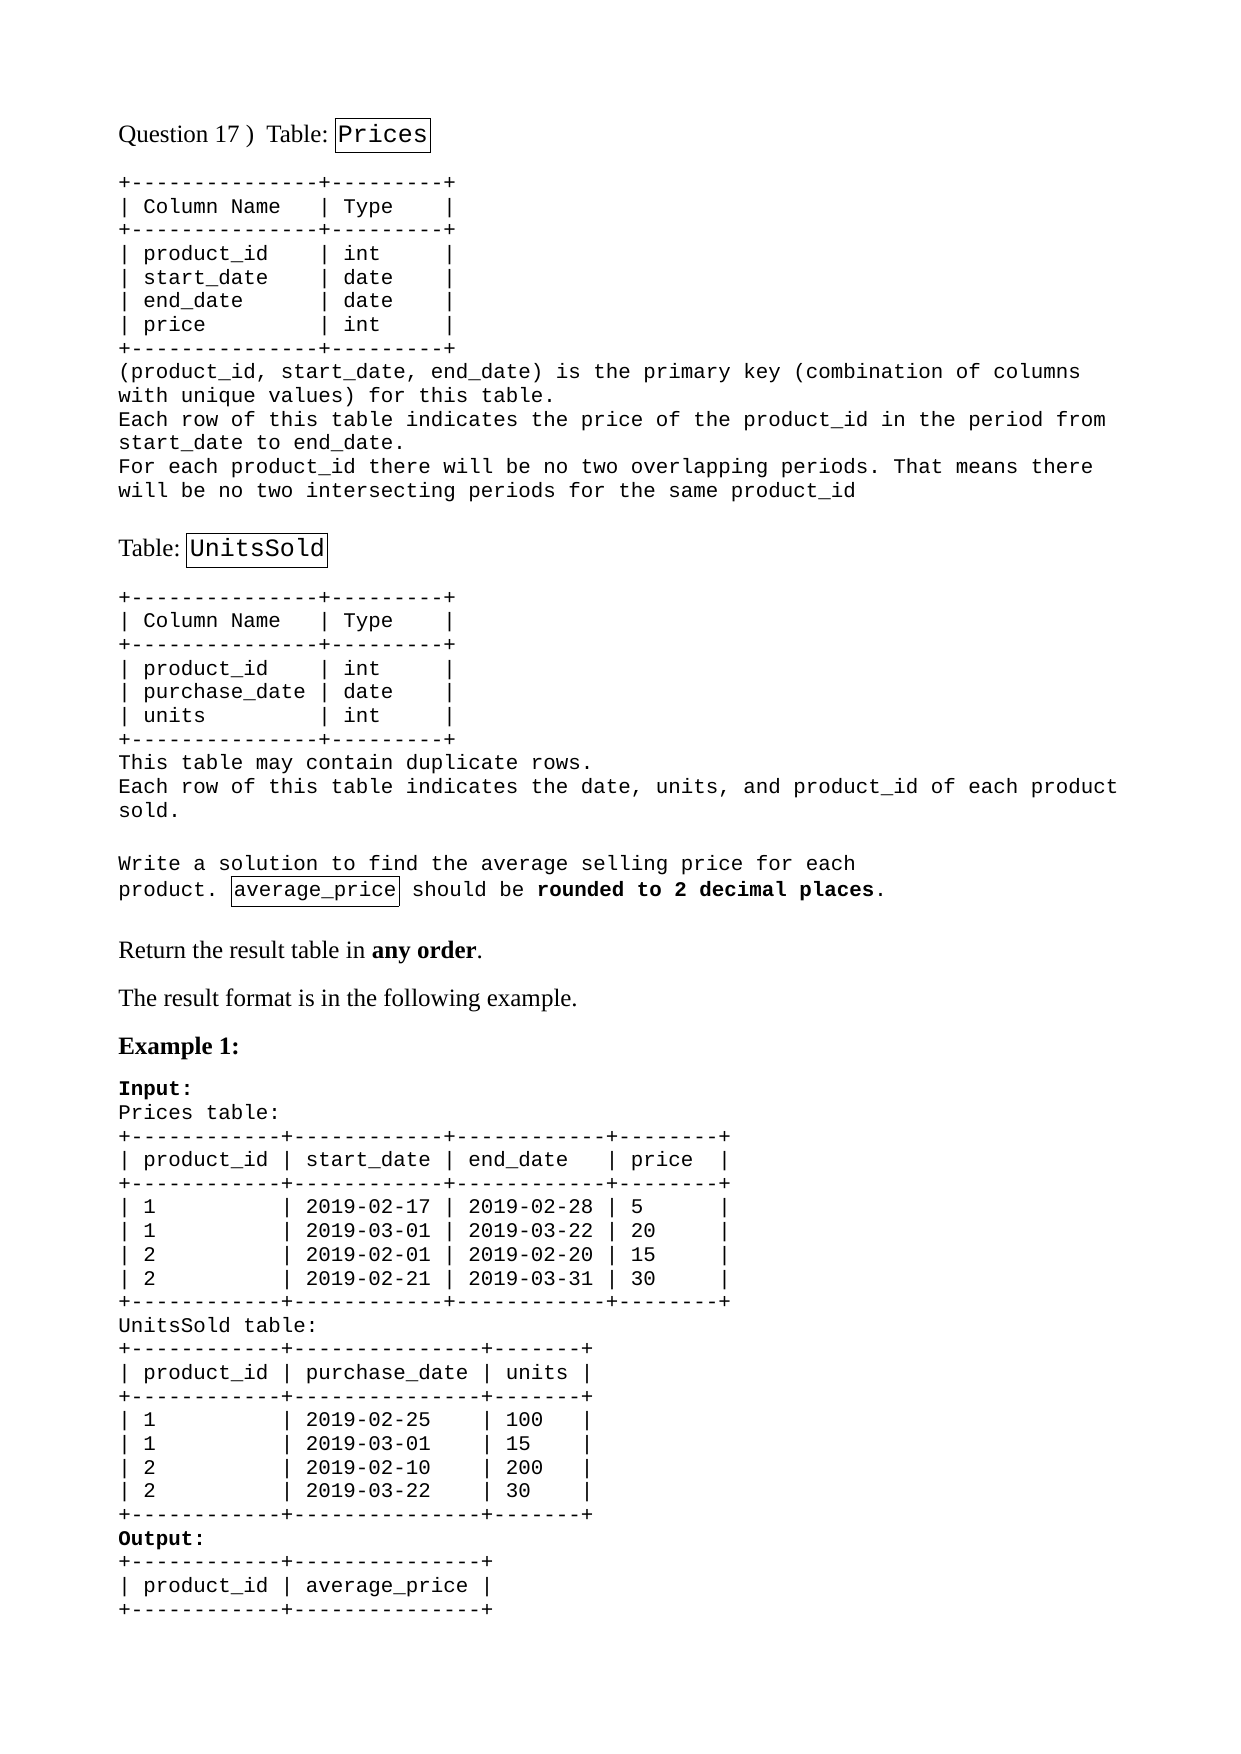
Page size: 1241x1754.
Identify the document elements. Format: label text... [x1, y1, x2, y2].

text +---------------+---------+ [118, 634, 1122, 658]
text | product_id | start_date | end_date | price | [118, 1149, 1122, 1173]
text | product_id | int | [118, 658, 1122, 681]
text For each product_id there will be no two overlapping periods. That means there will be no two intersecting periods for the same product_id [118, 456, 1122, 503]
text +---------------+---------+ [118, 587, 1122, 610]
text | start_date | date | [118, 267, 1122, 290]
text This table may contain duplicate rows. [118, 752, 1122, 776]
text +------------+------------+------------+--------+ [118, 1126, 1122, 1149]
text | 2 | 2019-03-22 | 30 | [118, 1480, 1122, 1504]
text | purchase_date | date | [118, 681, 1122, 705]
text | 1 | 2019-02-25 | 100 | [118, 1409, 1122, 1433]
text | product_id | average_price | [118, 1575, 1122, 1598]
text +------------+---------------+-------+ [118, 1386, 1122, 1409]
text Example 1: [118, 1031, 1122, 1059]
text UnitsSold table: [118, 1315, 1122, 1338]
text Each row of this table indicates the date, units, and product_id of each product sold. [118, 776, 1122, 823]
text | Column Name | Type | [118, 610, 1122, 634]
text Question 17 ) Table: [118, 118, 335, 152]
text +---------------+---------+ [118, 729, 1122, 752]
text Output: [118, 1528, 1122, 1551]
text +------------+---------------+-------+ [118, 1338, 1122, 1362]
text | 2 | 2019-02-01 | 2019-02-20 | 15 | [118, 1244, 1122, 1267]
text | 1 | 2019-02-17 | 2019-02-28 | 5 | [118, 1197, 1122, 1220]
text +------------+---------------+-------+ [118, 1504, 1122, 1528]
text +---------------+---------+ [118, 172, 1122, 196]
text Write a solution to find the average selling price for each product. average_price should be rounded to 2 decimal places. [118, 853, 1122, 906]
text UnitsSold [187, 534, 327, 567]
text | price | int | [118, 314, 1122, 338]
text [328, 533, 1122, 567]
text The result format is in the following example. [118, 983, 1122, 1012]
text Table: [118, 533, 186, 567]
text [431, 118, 1122, 152]
text | end_date | date | [118, 290, 1122, 314]
text +------------+---------------+ [118, 1598, 1122, 1622]
text | Column Name | Type | [118, 196, 1122, 219]
text | 2 | 2019-02-21 | 2019-03-31 | 30 | [118, 1267, 1122, 1291]
text | units | int | [118, 705, 1122, 729]
text +---------------+---------+ [118, 338, 1122, 361]
text +------------+------------+------------+--------+ [118, 1291, 1122, 1315]
text | product_id | int | [118, 243, 1122, 267]
text Input: [118, 1078, 1122, 1102]
text Return the result table in any order. [118, 936, 1122, 964]
text +------------+------------+------------+--------+ [118, 1173, 1122, 1197]
text | 1 | 2019-03-01 | 2019-03-22 | 20 | [118, 1220, 1122, 1244]
text | 1 | 2019-03-01 | 15 | [118, 1433, 1122, 1457]
text Prices table: [118, 1102, 1122, 1126]
text +------------+---------------+ [118, 1551, 1122, 1575]
text Prices [336, 119, 430, 152]
text +---------------+---------+ [118, 219, 1122, 243]
text (product_id, start_date, end_date) is the primary key (combination of columns with unique values) for this table. [118, 361, 1122, 409]
text | product_id | purchase_date | units | [118, 1362, 1122, 1386]
text | 2 | 2019-02-10 | 200 | [118, 1457, 1122, 1480]
text Each row of this table indicates the price of the product_id in the period from start_date to end_date. [118, 409, 1122, 456]
